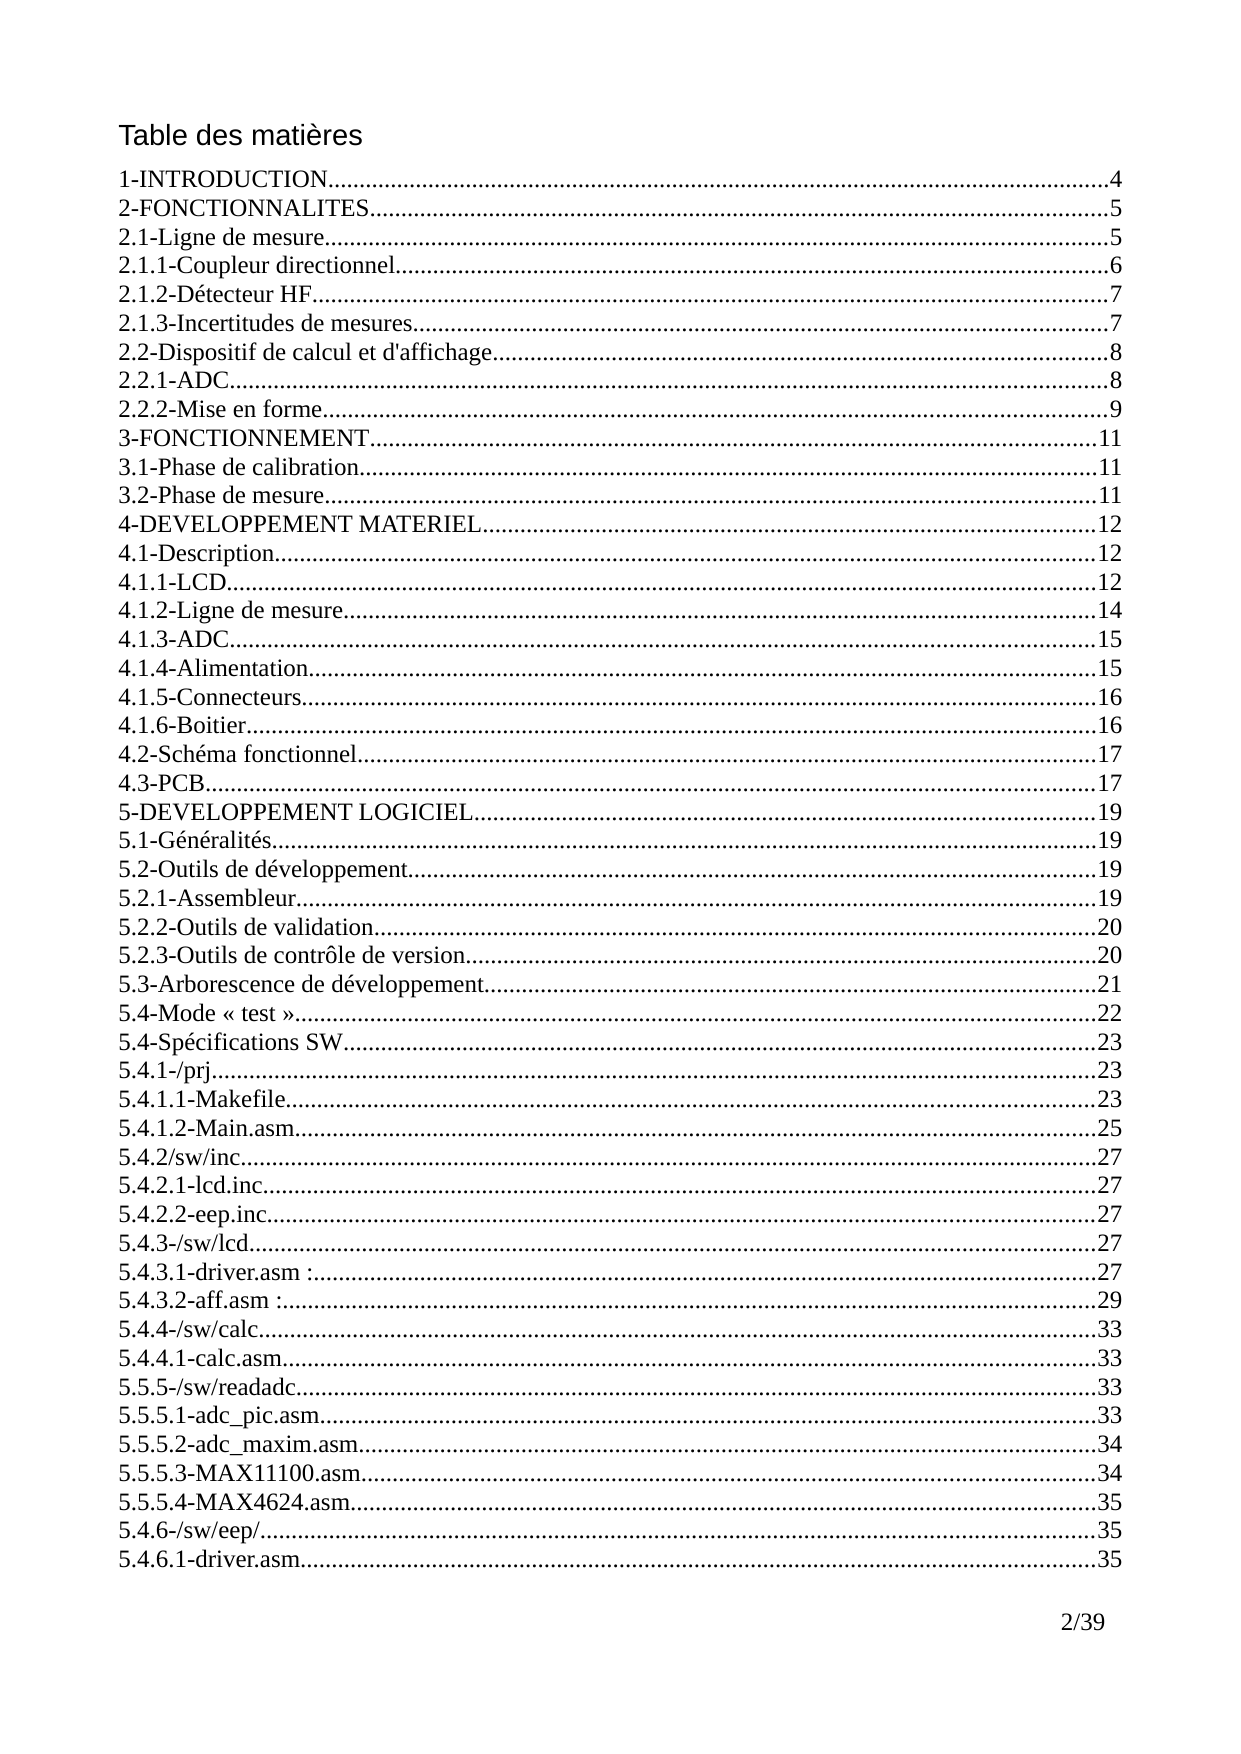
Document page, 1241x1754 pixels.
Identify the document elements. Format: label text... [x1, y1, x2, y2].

text 5.4.1.1-Makefile 23 [118, 1084, 1122, 1113]
text 4.1-Description 12 [118, 538, 1122, 567]
text 5.4.2/sw/inc 27 [118, 1142, 1122, 1170]
text 4.2-Schéma fonctionnel 17 [118, 739, 1122, 768]
text 2.1.1-Coupleur directionnel 6 [118, 250, 1122, 279]
text 2.1.3-Incertitudes de mesures 7 [118, 308, 1122, 337]
text 2.2.1-ADC 8 [118, 365, 1122, 394]
text 4.1.2-Ligne de mesure 14 [118, 595, 1122, 624]
subtitle Table des matières [118, 118, 1122, 152]
text 4.1.6-Boitier 16 [118, 710, 1122, 739]
text 4-DEVELOPPEMENT MATERIEL 12 [118, 509, 1122, 538]
text 5.4.1.2-Main.asm 25 [118, 1113, 1122, 1142]
text 5.4-Mode « test » 22 [118, 998, 1122, 1027]
text 5.5.5.1-adc_pic.asm 33 [118, 1400, 1122, 1429]
text 5.4.2.2-eep.inc 27 [118, 1199, 1122, 1228]
text 5.2.1-Assembleur 19 [118, 883, 1122, 912]
text 4.1.3-ADC 15 [118, 624, 1122, 653]
text 5.4.6-/sw/eep/ 35 [118, 1515, 1122, 1544]
text 1-INTRODUCTION 4 [118, 164, 1122, 193]
text 2.1.2-Détecteur HF 7 [118, 279, 1122, 308]
text 5.1-Généralités 19 [118, 825, 1122, 854]
text 3-FONCTIONNEMENT 11 [118, 423, 1122, 452]
text 4.1.1-LCD 12 [118, 567, 1122, 595]
text 2.2.2-Mise en forme 9 [118, 394, 1122, 423]
text 2.1-Ligne de mesure 5 [118, 222, 1122, 250]
text 5.5.5.3-MAX11100.asm 34 [118, 1458, 1122, 1487]
text 5.4.2.1-lcd.inc 27 [118, 1170, 1122, 1199]
text 4.1.5-Connecteurs 16 [118, 682, 1122, 710]
text 5.5.5.4-MAX4624.asm 35 [118, 1487, 1122, 1515]
text 3.2-Phase de mesure 11 [118, 480, 1122, 509]
text 5-DEVELOPPEMENT LOGICIEL 19 [118, 797, 1122, 825]
text 5.4.4.1-calc.asm 33 [118, 1343, 1122, 1372]
text 5.2.3-Outils de contrôle de version 20 [118, 940, 1122, 969]
text 4.3-PCB 17 [118, 768, 1122, 797]
text 5.2-Outils de développement 19 [118, 854, 1122, 883]
text 5.5.5.2-adc_maxim.asm 34 [118, 1429, 1122, 1458]
text 5.4.1-/prj 23 [118, 1055, 1122, 1084]
text 5.3-Arborescence de développement 21 [118, 969, 1122, 998]
text 5.5.5-/sw/readadc 33 [118, 1372, 1122, 1400]
text 5.4-Spécifications SW 23 [118, 1027, 1122, 1055]
text 5.4.3-/sw/lcd 27 [118, 1228, 1122, 1257]
text 2.2-Dispositif de calcul et d'affichage 8 [118, 337, 1122, 365]
text 5.4.3.1-driver.asm : 27 [118, 1257, 1122, 1285]
text 4.1.4-Alimentation 15 [118, 653, 1122, 682]
text 5.4.3.2-aff.asm : 29 [118, 1285, 1122, 1314]
text 5.4.4-/sw/calc 33 [118, 1314, 1122, 1343]
text 5.2.2-Outils de validation 20 [118, 912, 1122, 940]
text 2-FONCTIONNALITES 5 [118, 193, 1122, 222]
text 5.4.6.1-driver.asm 35 [118, 1544, 1122, 1573]
text 3.1-Phase de calibration 11 [118, 452, 1122, 480]
